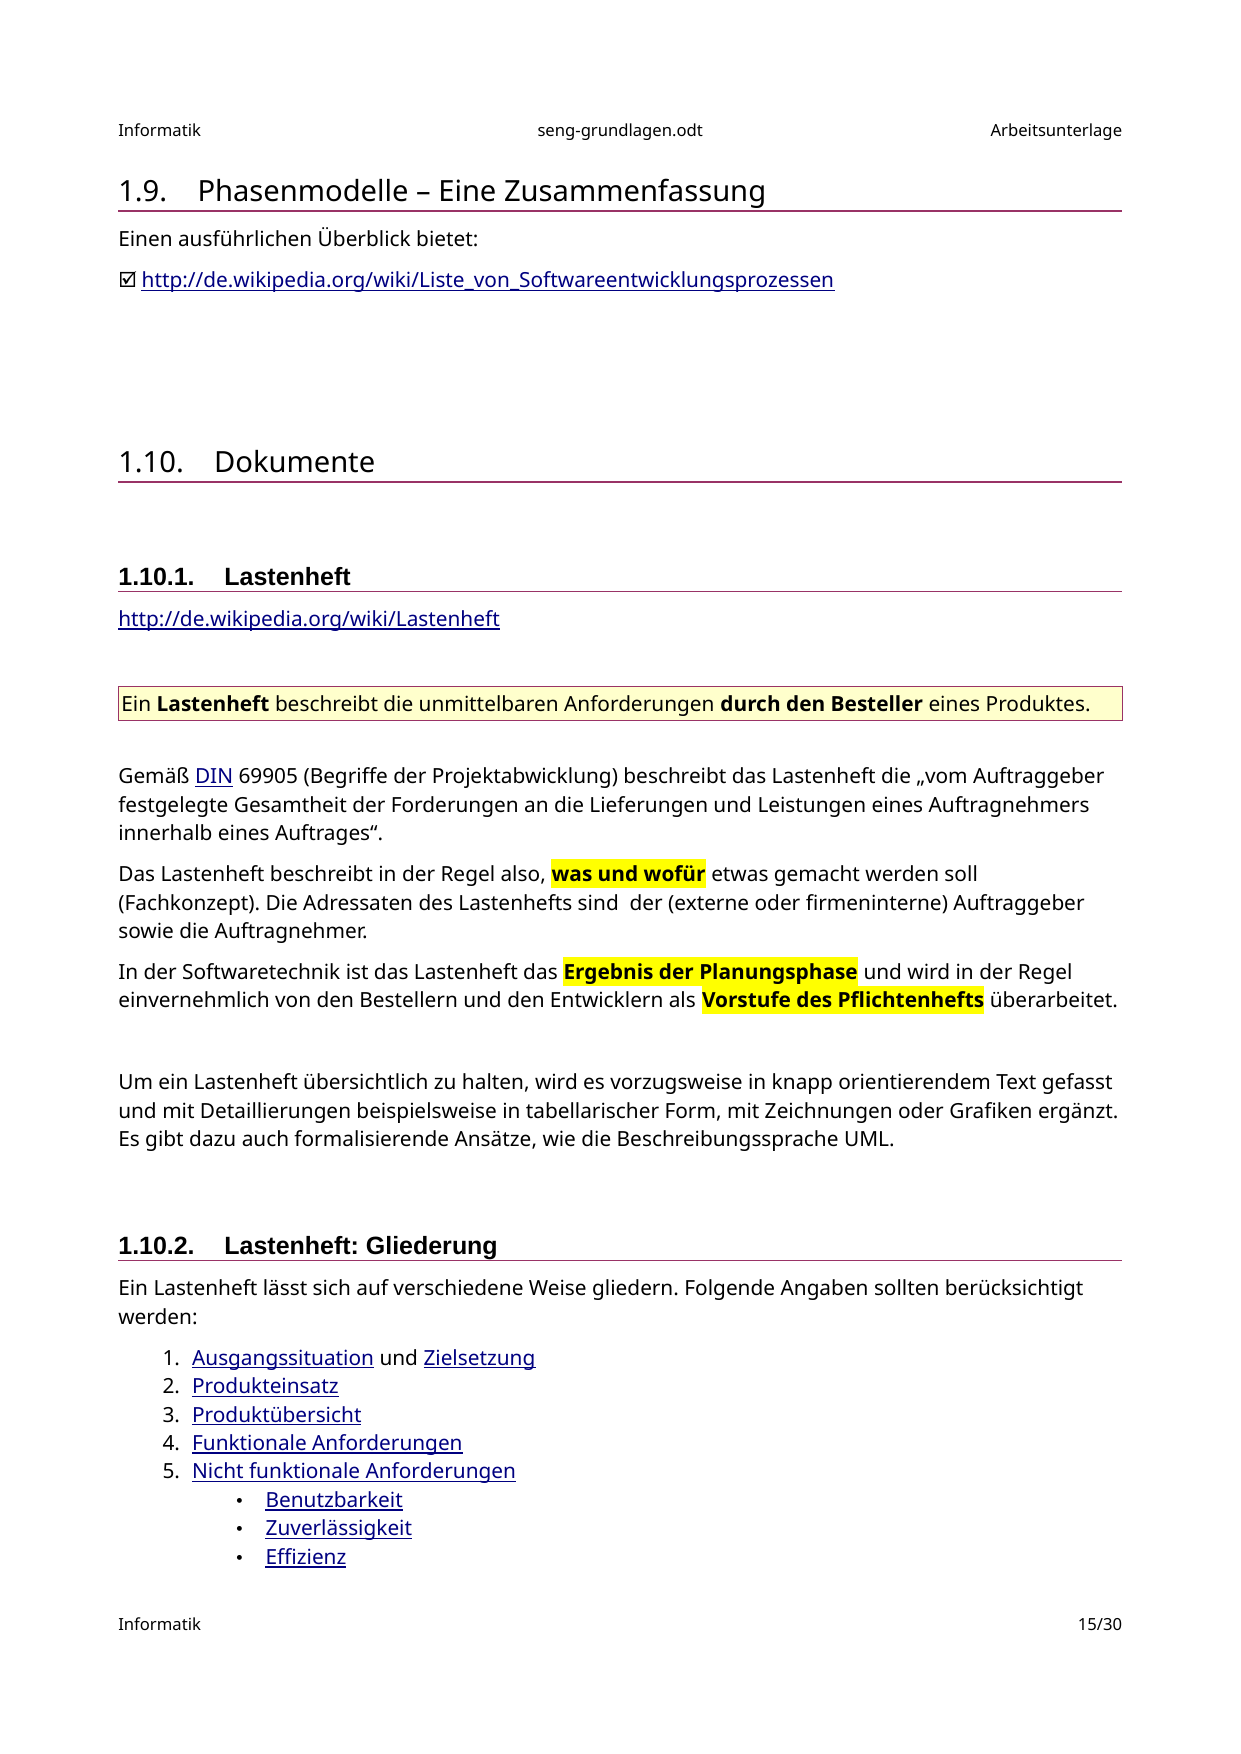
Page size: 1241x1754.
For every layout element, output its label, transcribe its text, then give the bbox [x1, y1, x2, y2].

list Benutzbarkeit [236, 1485, 1122, 1513]
text Gemäß DIN 69905 (Begriffe der Projektabwicklung) beschreibt das Lastenheft die „vom Auftraggeber festgelegte Gesamtheit der Forderungen an die Lieferungen und Leistungen eines Auftragnehmers innerhalb eines Auftrages“. [118, 762, 1122, 847]
text http://de.wikipedia.org/wiki/Lastenheft [118, 604, 1122, 633]
text Ein Lastenheft beschreibt die unmittelbaren Anforderungen durch den Besteller eines Produktes. [119, 687, 1122, 720]
list Effizienz [236, 1542, 1122, 1570]
text Ein Lastenheft lässt sich auf verschiedene Weise gliedern. Folgende Angaben sollten berücksichtigt werden: [118, 1273, 1122, 1330]
list Produkteinsatz [162, 1371, 1122, 1400]
list Zuverlässigkeit [236, 1513, 1122, 1542]
list Nicht funktionale Anforderungen [162, 1457, 1122, 1485]
list http://de.wikipedia.org/wiki/Liste_von_Softwareentwicklungsprozessen [118, 266, 1122, 294]
list Ausgangssituation und Zielsetzung [162, 1343, 1122, 1371]
text Um ein Lastenheft übersichtlich zu halten, wird es vorzugsweise in knapp orientierendem Text gefasst und mit Detaillierungen beispielsweise in tabellarischer Form, mit Zeichnungen oder Grafiken ergänzt. Es gibt dazu auch formalisierende Ansätze, wie die Beschreibungssprache UML. [118, 1067, 1122, 1153]
list Funktionale Anforderungen [162, 1428, 1122, 1457]
text Einen ausführlichen Überblick bietet: [118, 224, 1122, 253]
text In der Softwaretechnik ist das Lastenheft das Ergebnis der Planungsphase und wird in der Regel einvernehmlich von den Bestellern und den Entwicklern als Vorstufe des Pflichtenhefts überarbeitet. [118, 957, 1122, 1014]
subtitle Phasenmodelle – Eine Zusammenfassung [118, 170, 1122, 210]
subtitle Lastenheft: Gliederung [118, 1231, 1122, 1260]
list Produktübersicht [162, 1400, 1122, 1428]
text Das Lastenheft beschreibt in der Regel also, was und wofür etwas gemacht werden soll (Fachkonzept). Die Adressaten des Lastenhefts sind der (externe oder firmeninterne) Auftraggeber sowie die Auftragnehmer. [118, 859, 1122, 945]
subtitle Dokumente [118, 442, 1122, 481]
subtitle Lastenheft [118, 562, 1122, 591]
